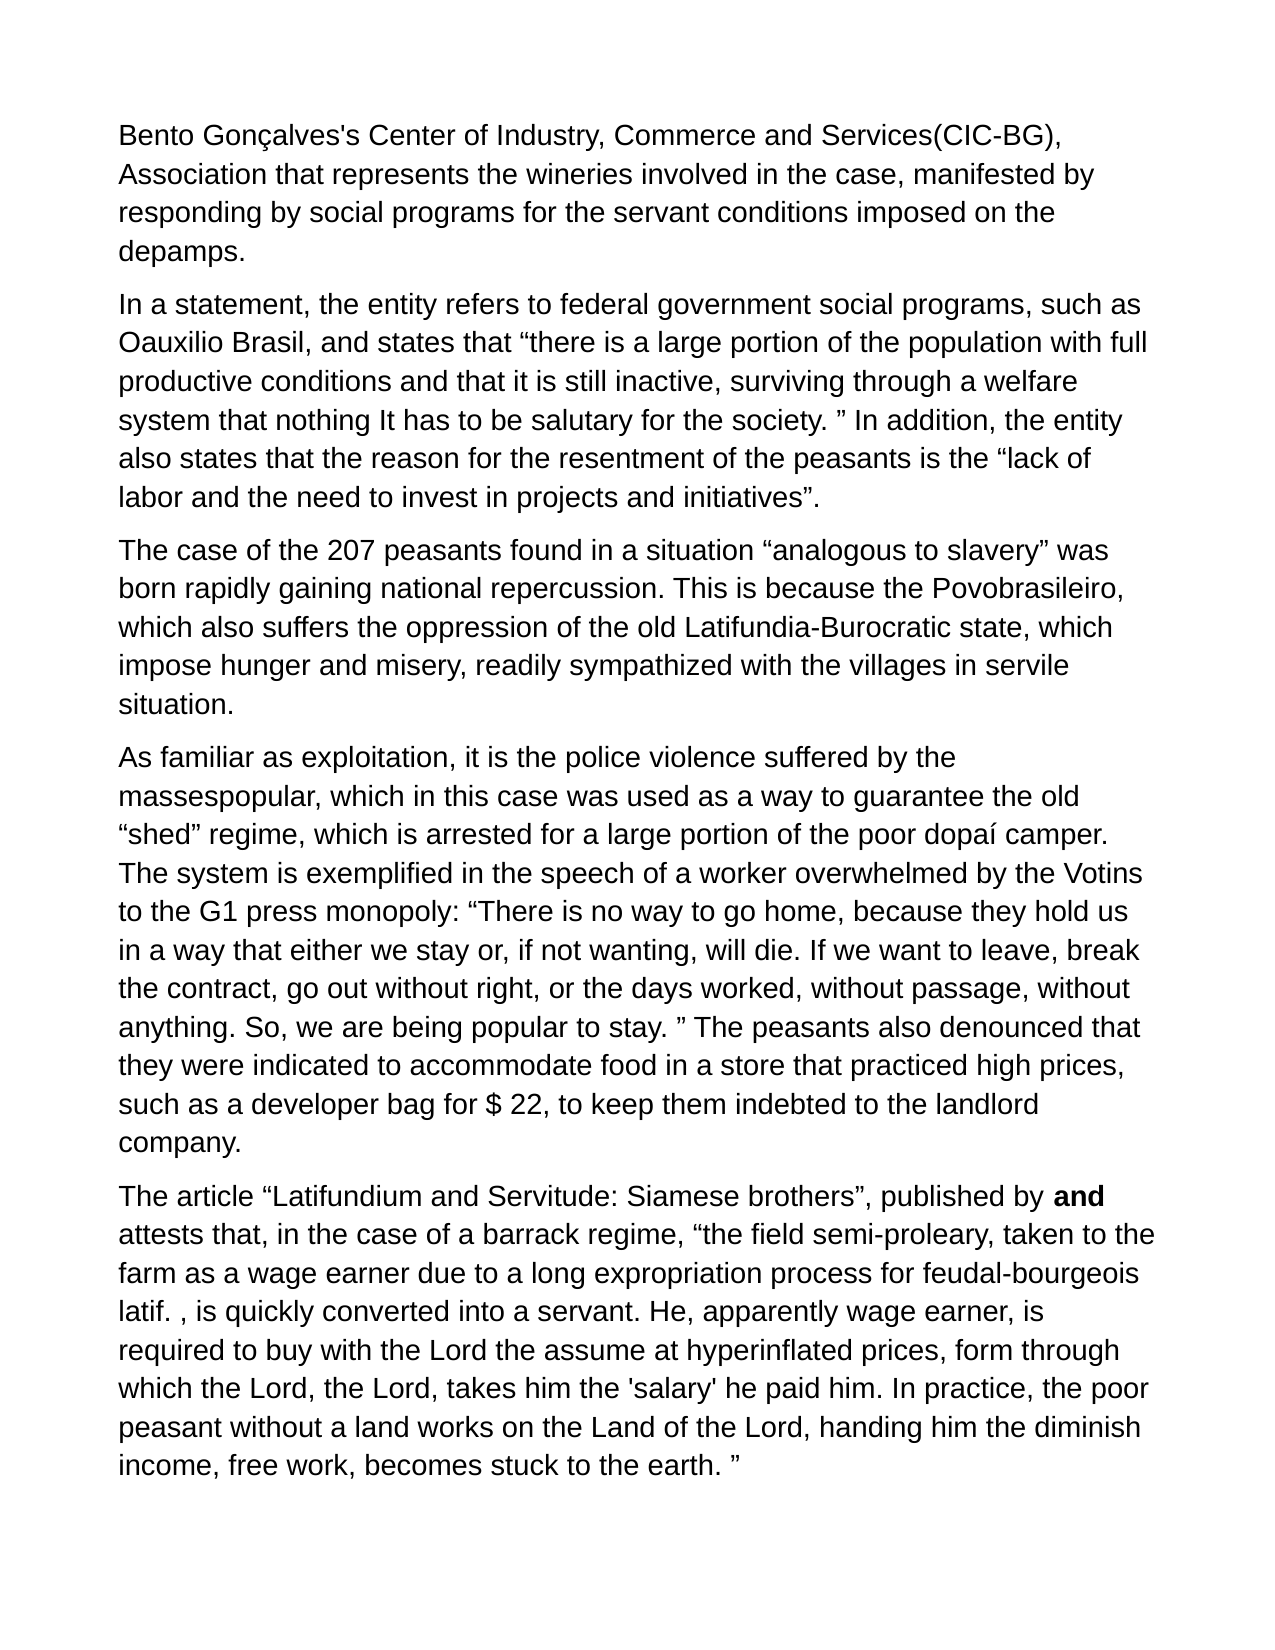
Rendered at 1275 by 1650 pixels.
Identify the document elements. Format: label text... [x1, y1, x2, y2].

text The case of the 207 peasants found in a situation “analogous to slavery” was born rapidly gaining national repercussion. This is because the Povobrasileiro, which also suffers the oppression of the old Latifundia-Burocratic state, which impose hunger and misery, readily sympathized with the villages in servile situation. [118, 533, 1157, 720]
text As familiar as exploitation, it is the police violence suffered by the massespopular, which in this case was used as a way to guarantee the old “shed” regime, which is arrested for a large portion of the poor dopaí camper. The system is exemplified in the speech of a worker overwhelmed by the Votins to the G1 press monopoly: “There is no way to go home, because they hold us in a way that either we stay or, if not wanting, will die. If we want to leave, break the contract, go out without right, or the days worked, without passage, without anything. So, we are being popular to stay. ” The peasants also denounced that they were indicated to accommodate food in a store that practiced high prices, such as a developer bag for $ 22, to keep them indebted to the landlord company. [118, 740, 1157, 1159]
text The article “Latifundium and Servitude: Siamese brothers”, published by and attests that, in the case of a barrack regime, “the field semi-proleary, taken to the farm as a wage earner due to a long expropriation process for feudal-bourgeois latif. , is quickly converted into a servant. He, apparently wage earner, is required to buy with the Lord the assume at hyperinflated prices, form through which the Lord, the Lord, takes him the 'salary' he paid him. In practice, the poor peasant without a land works on the Land of the Lord, handing him the diminish income, free work, becomes stuck to the earth. ” [118, 1178, 1157, 1482]
text Bento Gonçalves's Center of Industry, Commerce and Services(CIC-BG), Association that represents the wineries involved in the case, manifested by responding by social programs for the servant conditions imposed on the depamps. [118, 118, 1157, 267]
text In a statement, the entity refers to federal government social programs, such as Oauxilio Brasil, and states that “there is a large portion of the population with full productive conditions and that it is still inactive, surviving through a welfare system that nothing It has to be salutary for the society. ” In addition, the entity also states that the reason for the resentment of the peasants is the “lack of labor and the need to invest in projects and initiatives”. [118, 287, 1157, 513]
